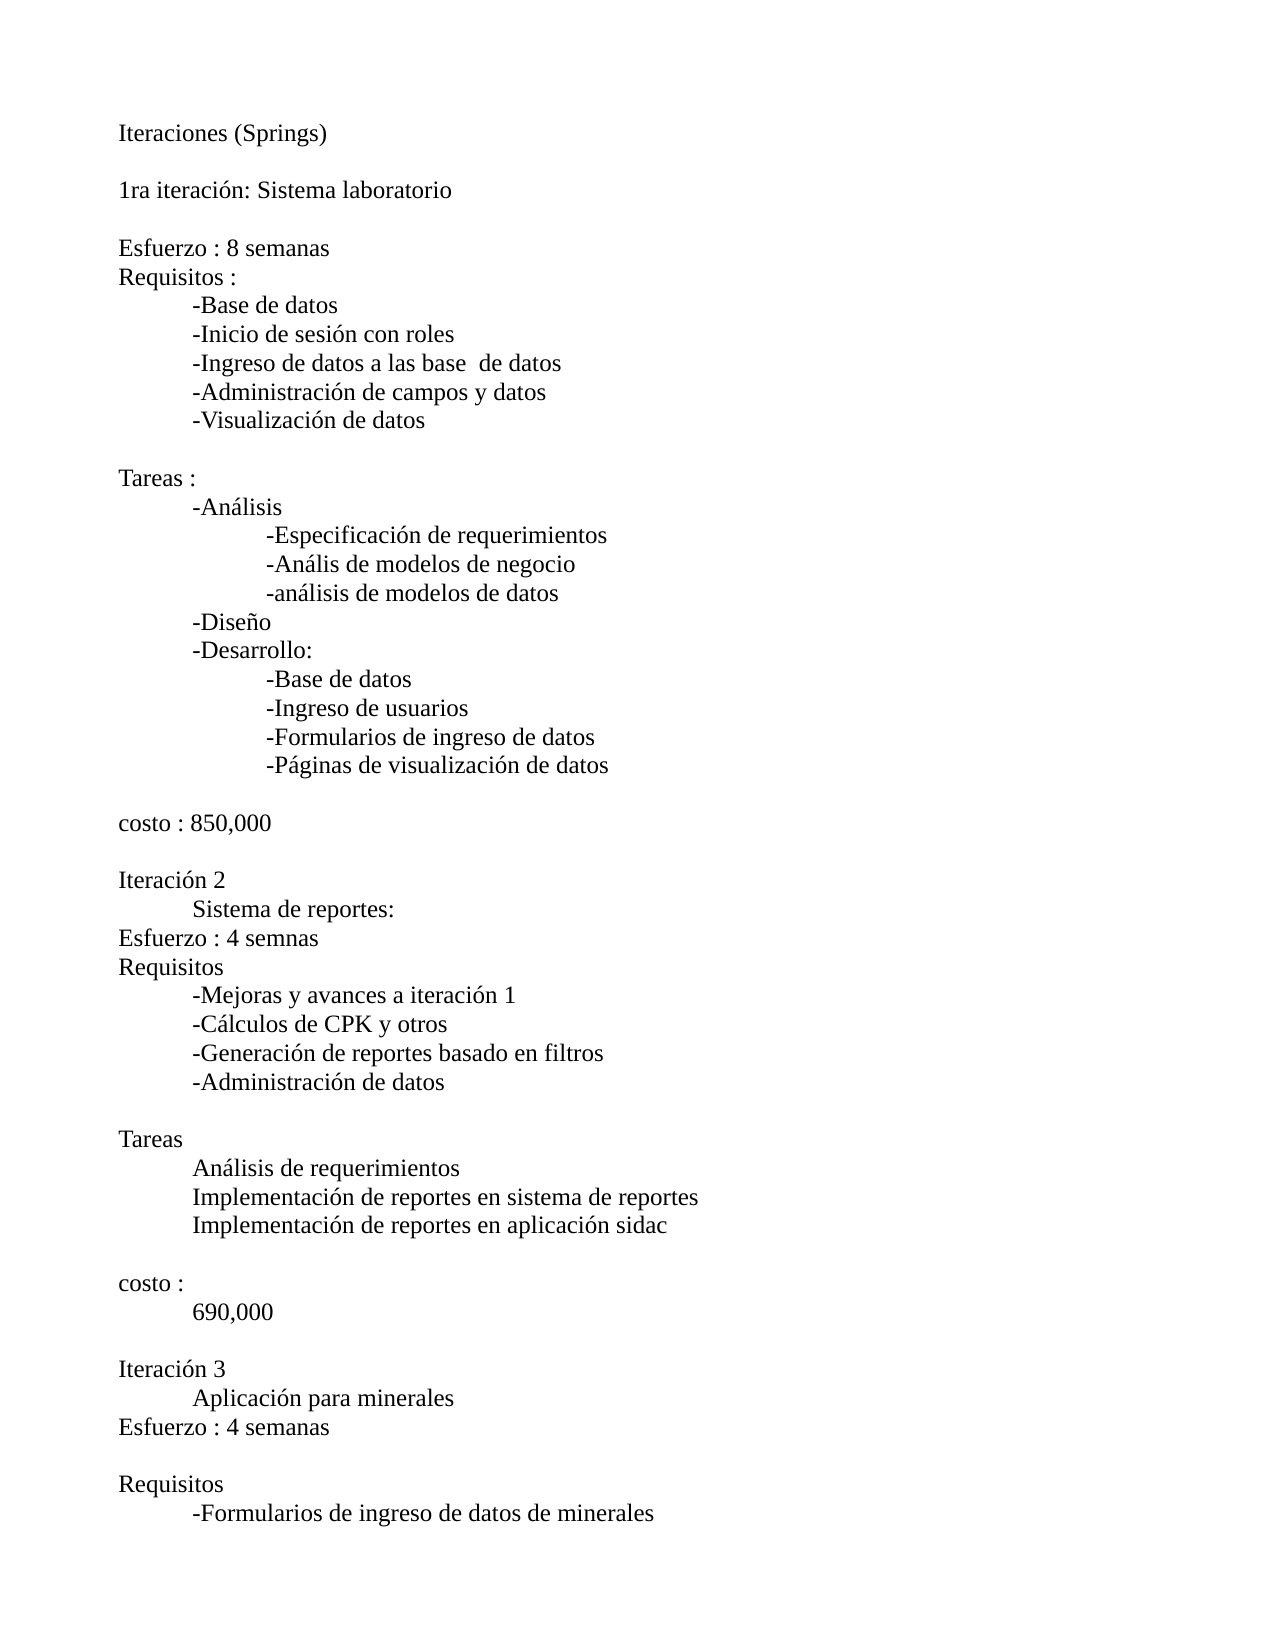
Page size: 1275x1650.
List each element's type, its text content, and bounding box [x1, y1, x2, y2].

text Sistema de reportes: [118, 894, 1157, 923]
text Esfuerzo : 4 semnas [118, 923, 1157, 952]
text 690,000 [118, 1297, 1157, 1326]
text costo : 850,000 [118, 808, 1157, 837]
text Iteraciones (Springs) [118, 118, 1157, 147]
text -Desarrollo: [118, 636, 1157, 664]
text Requisitos [118, 952, 1157, 981]
text Implementación de reportes en sistema de reportes [118, 1182, 1157, 1211]
text Aplicación para minerales [118, 1383, 1157, 1412]
text Tareas : [118, 463, 1157, 492]
text Implementación de reportes en aplicación sidac [118, 1211, 1157, 1239]
text -Anális de modelos de negocio [118, 549, 1157, 578]
text -Visualización de datos [118, 406, 1157, 434]
text Análisis de requerimientos [118, 1153, 1157, 1182]
text -Generación de reportes basado en filtros [118, 1038, 1157, 1067]
text -Ingreso de datos a las base de datos [118, 348, 1157, 377]
text -Análisis [118, 492, 1157, 521]
text 1ra iteración: Sistema laboratorio [118, 176, 1157, 204]
text Esfuerzo : 8 semanas [118, 233, 1157, 262]
text -Base de datos [118, 664, 1157, 693]
text -Mejoras y avances a iteración 1 [118, 981, 1157, 1009]
text Requisitos [118, 1469, 1157, 1498]
text Esfuerzo : 4 semanas [118, 1412, 1157, 1441]
text Tareas [118, 1124, 1157, 1153]
text -Base de datos [118, 291, 1157, 319]
text -Páginas de visualización de datos [118, 751, 1157, 779]
text Iteración 2 [118, 866, 1157, 894]
text Iteración 3 [118, 1354, 1157, 1383]
text -Formularios de ingreso de datos de minerales [118, 1498, 1157, 1527]
text -Administración de campos y datos [118, 377, 1157, 406]
text -Formularios de ingreso de datos [118, 722, 1157, 751]
text -Ingreso de usuarios [118, 693, 1157, 722]
text Requisitos : [118, 262, 1157, 291]
text -Diseño [118, 607, 1157, 636]
text -Inicio de sesión con roles [118, 319, 1157, 348]
text -Cálculos de CPK y otros [118, 1009, 1157, 1038]
text -Administración de datos [118, 1067, 1157, 1096]
text costo : [118, 1268, 1157, 1297]
text -análisis de modelos de datos [118, 578, 1157, 607]
text -Especificación de requerimientos [118, 521, 1157, 549]
